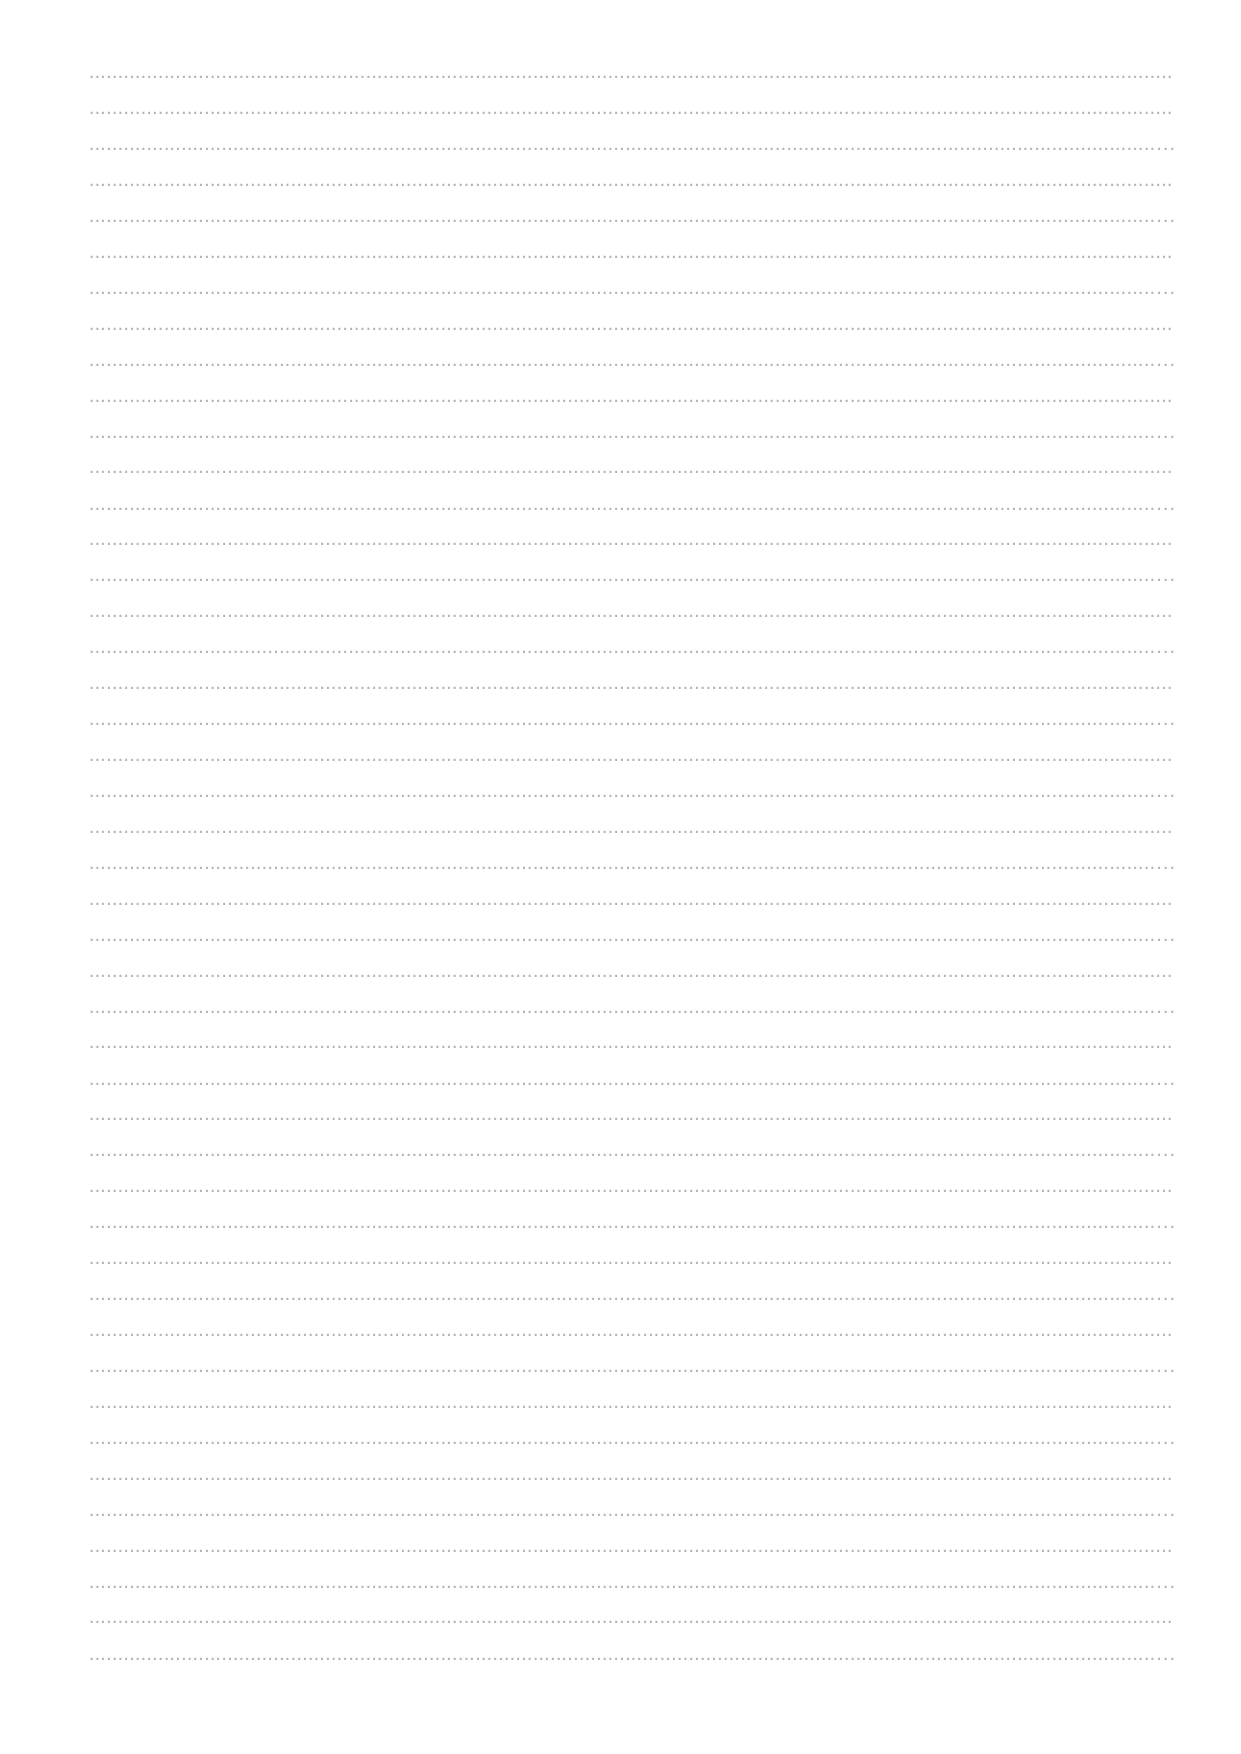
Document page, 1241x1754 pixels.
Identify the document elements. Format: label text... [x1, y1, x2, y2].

text ............................................................................................................................................................................................ [88, 886, 1181, 909]
text ............................................................................................................................................................................................ [88, 311, 1181, 334]
text .........................................................................................................................................................................................… [88, 706, 1181, 730]
text ............................................................................................................................................................................................ [88, 526, 1181, 550]
text .........................................................................................................................................................................................… [88, 347, 1181, 371]
text ............................................................................................................................................................................................ [88, 1604, 1181, 1628]
text .........................................................................................................................................................................................… [88, 922, 1181, 946]
text .........................................................................................................................................................................................… [88, 778, 1181, 802]
text ............................................................................................................................................................................................ [88, 670, 1181, 694]
text ............................................................................................................................................................................................ [88, 95, 1181, 119]
text ............................................................................................................................................................................................ [88, 1389, 1181, 1413]
text ............................................................................................................................................................................................ [88, 742, 1181, 766]
text ............................................................................................................................................................................................ [88, 1245, 1181, 1269]
text .........................................................................................................................................................................................… [88, 1497, 1181, 1521]
text ............................................................................................................................................................................................ [88, 1461, 1181, 1484]
text ............................................................................................................................................................................................ [88, 1173, 1181, 1197]
text .........................................................................................................................................................................................… [88, 131, 1181, 155]
text .........................................................................................................................................................................................… [88, 275, 1181, 299]
text .........................................................................................................................................................................................… [88, 490, 1181, 514]
text ............................................................................................................................................................................................ [88, 59, 1181, 83]
text ............................................................................................................................................................................................ [88, 239, 1181, 263]
text ............................................................................................................................................................................................ [88, 1101, 1181, 1125]
text .........................................................................................................................................................................................… [88, 418, 1181, 442]
text ............................................................................................................................................................................................ [88, 1029, 1181, 1053]
text .........................................................................................................................................................................................… [88, 850, 1181, 874]
text .........................................................................................................................................................................................… [88, 203, 1181, 227]
text ............................................................................................................................................................................................ [88, 957, 1181, 981]
text .........................................................................................................................................................................................… [88, 993, 1181, 1017]
text .........................................................................................................................................................................................… [88, 1425, 1181, 1449]
text .........................................................................................................................................................................................… [88, 1137, 1181, 1161]
text .........................................................................................................................................................................................… [88, 1353, 1181, 1377]
text ............................................................................................................................................................................................ [88, 1532, 1181, 1556]
text .........................................................................................................................................................................................… [88, 1568, 1181, 1592]
text ............................................................................................................................................................................................ [88, 1317, 1181, 1341]
text ............................................................................................................................................................................................ [88, 454, 1181, 478]
text ............................................................................................................................................................................................ [88, 382, 1181, 406]
text ............................................................................................................................................................................................ [88, 598, 1181, 622]
text .........................................................................................................................................................................................… [88, 1209, 1181, 1233]
text ............................................................................................................................................................................................ [88, 167, 1181, 191]
text .........................................................................................................................................................................................… [88, 1065, 1181, 1089]
text .........................................................................................................................................................................................… [88, 634, 1181, 658]
text .........................................................................................................................................................................................… [88, 562, 1181, 586]
text .........................................................................................................................................................................................… [88, 1640, 1181, 1664]
text ............................................................................................................................................................................................ [88, 814, 1181, 838]
text .........................................................................................................................................................................................… [88, 1281, 1181, 1305]
